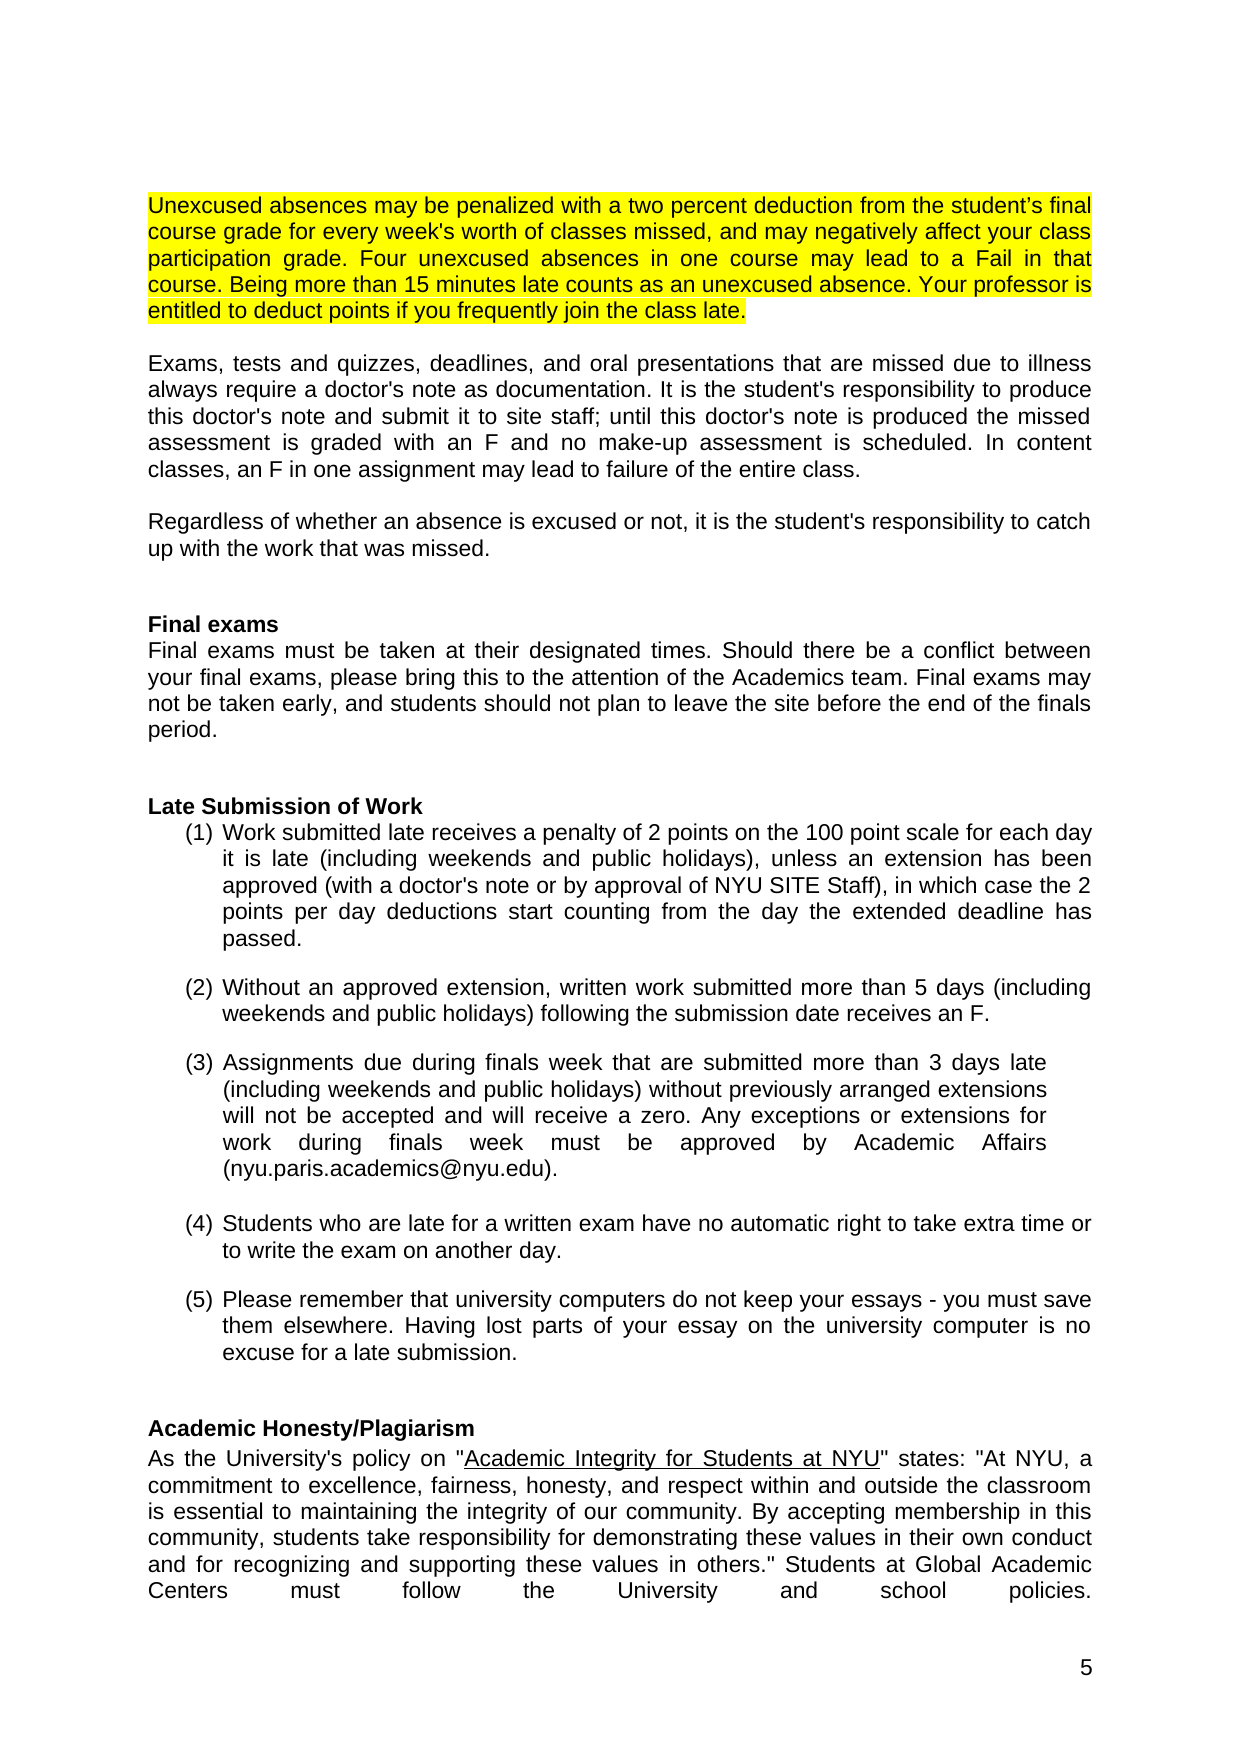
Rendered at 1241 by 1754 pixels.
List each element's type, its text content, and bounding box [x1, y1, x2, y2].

text As the University's policy on "Academic Integrity for Students at NYU" states: "At NYU, a commitment to excellence, fairness, honesty, and respect within and outside the classroom is essential to maintaining the integrity of our community. By accepting membership in this community, students take responsibility for demonstrating these values in their own conduct and for recognizing and supporting these values in others." Students at Global Academic Centers must follow the University and school policies. [148, 1445, 1092, 1603]
subtitle Final exams [148, 611, 1092, 637]
text Exams, tests and quizzes, deadlines, and oral presentations that are missed due to illness always require a doctor's note as documentation. It is the student's responsibility to produce this doctor's note and submit it to site staff; until this doctor's note is produced the missed assessment is graded with an F and no make-up assessment is scheduled. In content classes, an F in one assignment may lead to failure of the entire class. [148, 350, 1092, 482]
text Regardless of whether an absence is excused or not, it is the student's responsibility to catch up with the work that was missed. [148, 508, 1092, 561]
text Unexcused absences may be penalized with a two percent deduction from the student’s final course grade for every week's worth of classes missed, and may negatively affect your class participation grade. Four unexcused absences in one course may lead to a Fail in that course. Being more than 15 minutes late counts as an unexcused absence. Your professor is entitled to deduct points if you frequently join the class late. [148, 192, 1092, 324]
list Work submitted late receives a penalty of 2 points on the 100 point scale for each day it is late (including weekends and public holidays), unless an extension has been approved (with a doctor's note or by approval of NYU SITE Staff), in which case the 2 points per day deductions start counting from the day the extended deadline has passed. [185, 819, 1092, 951]
list Assignments due during finals week that are submitted more than 3 days late (including weekends and public holidays) without previously arranged extensions will not be accepted and will receive a zero. Any exceptions or extensions for work during finals week must be approved by Academic Affairs (nyu.paris.academics@nyu.edu). [185, 1049, 1047, 1181]
list Without an approved extension, written work submitted more than 5 days (including weekends and public holidays) following the submission date receives an F. [185, 974, 1092, 1026]
text Final exams must be taken at their designated times. Should there be a conflict between your final exams, please bring this to the attention of the Academics team. Final exams may not be taken early, and students should not plan to leave the site before the end of the finals period. [148, 637, 1092, 743]
subtitle Academic Honesty/Plagiarism [148, 1415, 1092, 1441]
list Students who are late for a written exam have no automatic right to take extra time or to write the exam on another day. [185, 1210, 1092, 1263]
list Please remember that university computers do not keep your essays - you must save them elsewhere. Having lost parts of your essay on the university computer is no excuse for a late submission. [185, 1286, 1092, 1365]
subtitle Late Submission of Work [148, 793, 1092, 819]
